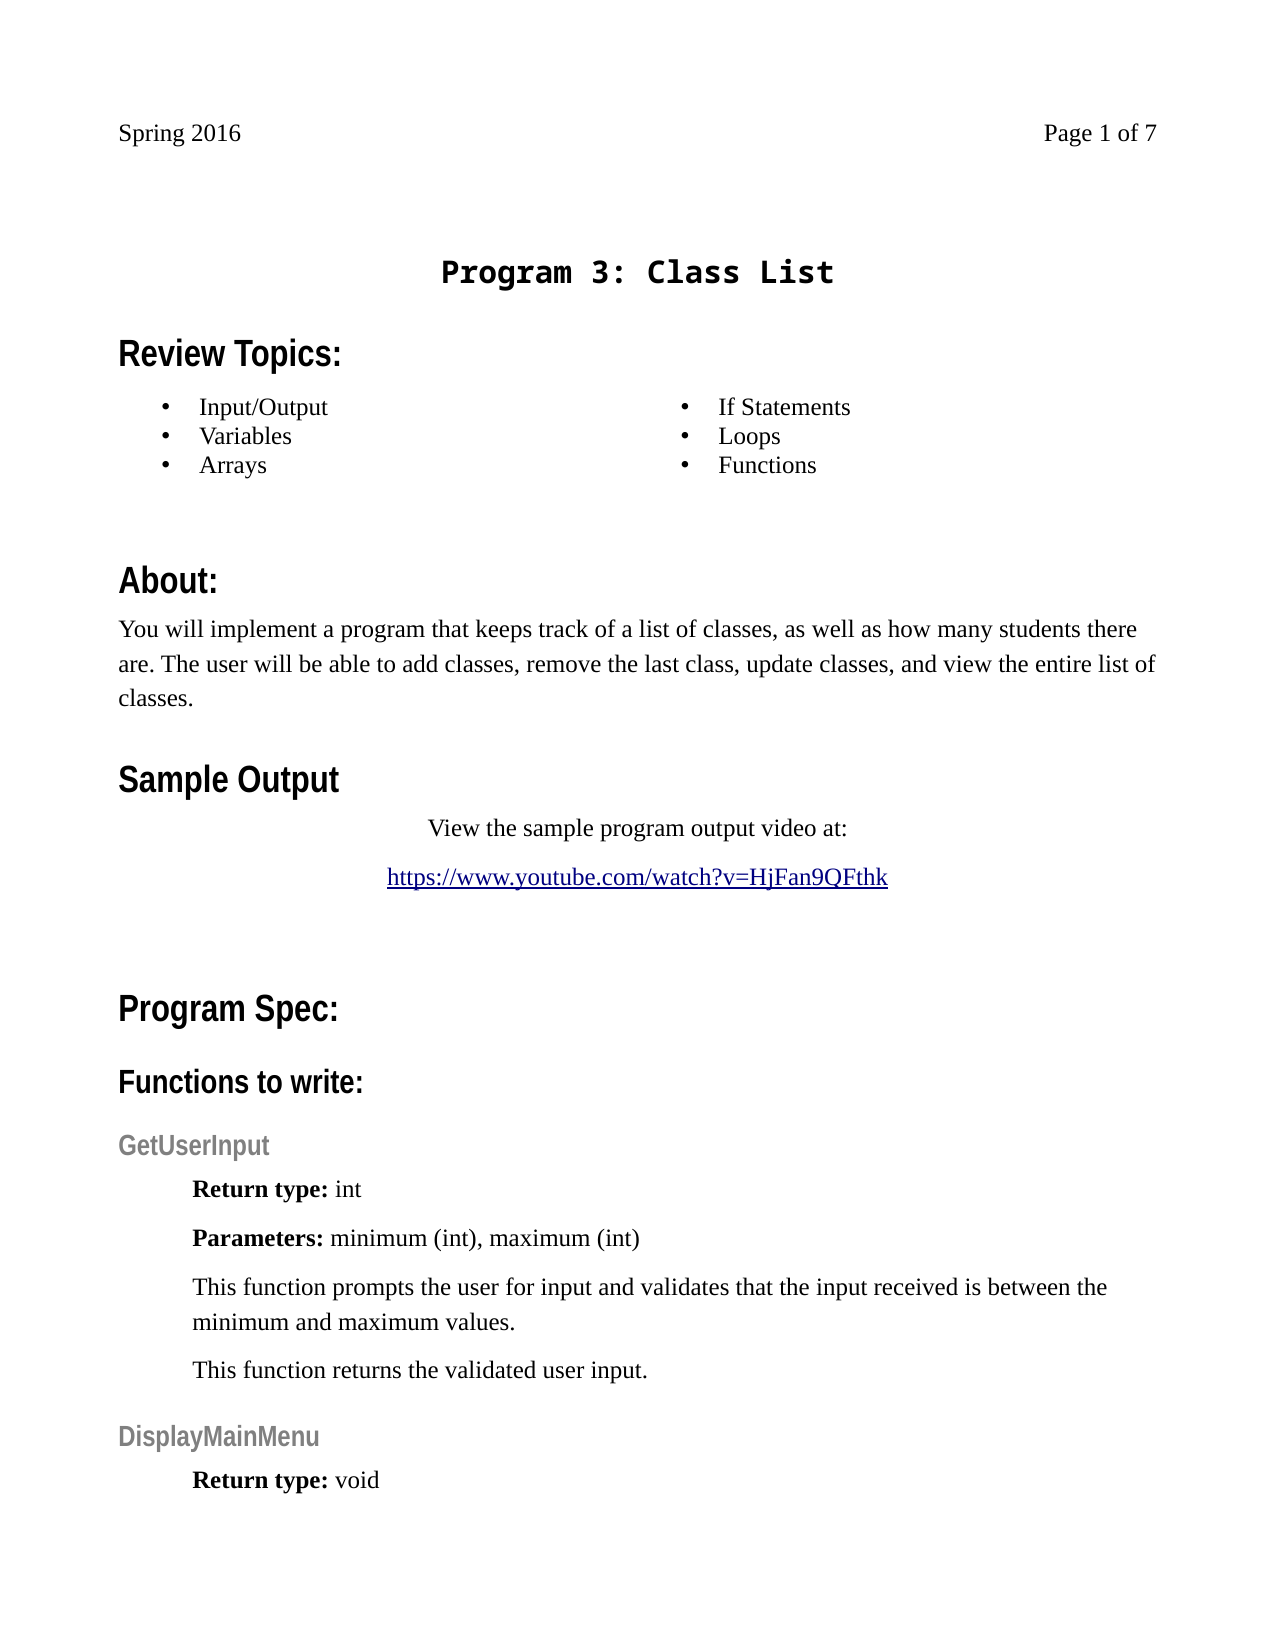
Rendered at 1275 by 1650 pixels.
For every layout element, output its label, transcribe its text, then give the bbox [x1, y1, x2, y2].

title Program 3: Class List [118, 250, 1157, 293]
subtitle Program Spec: [118, 986, 1157, 1029]
subtitle DisplayMainMenu [118, 1419, 1157, 1453]
text https://www.youtube.com/watch?v=HjFan9QFthk [118, 862, 1157, 891]
table_header If Statements Loops Functions [638, 387, 1157, 484]
subtitle Review Topics: [118, 331, 1157, 374]
text Return type: int [118, 1174, 1157, 1203]
text Parameters: minimum (int), maximum (int) [118, 1223, 1157, 1252]
subtitle GetUserInput [118, 1128, 1157, 1161]
subtitle Sample Output [118, 757, 1157, 801]
text This function returns the validated user input. [118, 1356, 1157, 1384]
table_header Input/Output Variables Arrays [118, 387, 637, 484]
text View the sample program output video at: [118, 813, 1157, 842]
subtitle About: [118, 558, 1157, 602]
text You will implement a program that keeps track of a list of classes, as well as how many students there are. The user will be able to add classes, remove the last class, update classes, and view the entire list of classes. [118, 614, 1157, 712]
text Return type: void [118, 1465, 1157, 1494]
subtitle Functions to write: [118, 1062, 1157, 1101]
text This function prompts the user for input and validates that the input received is between the minimum and maximum values. [118, 1272, 1157, 1335]
